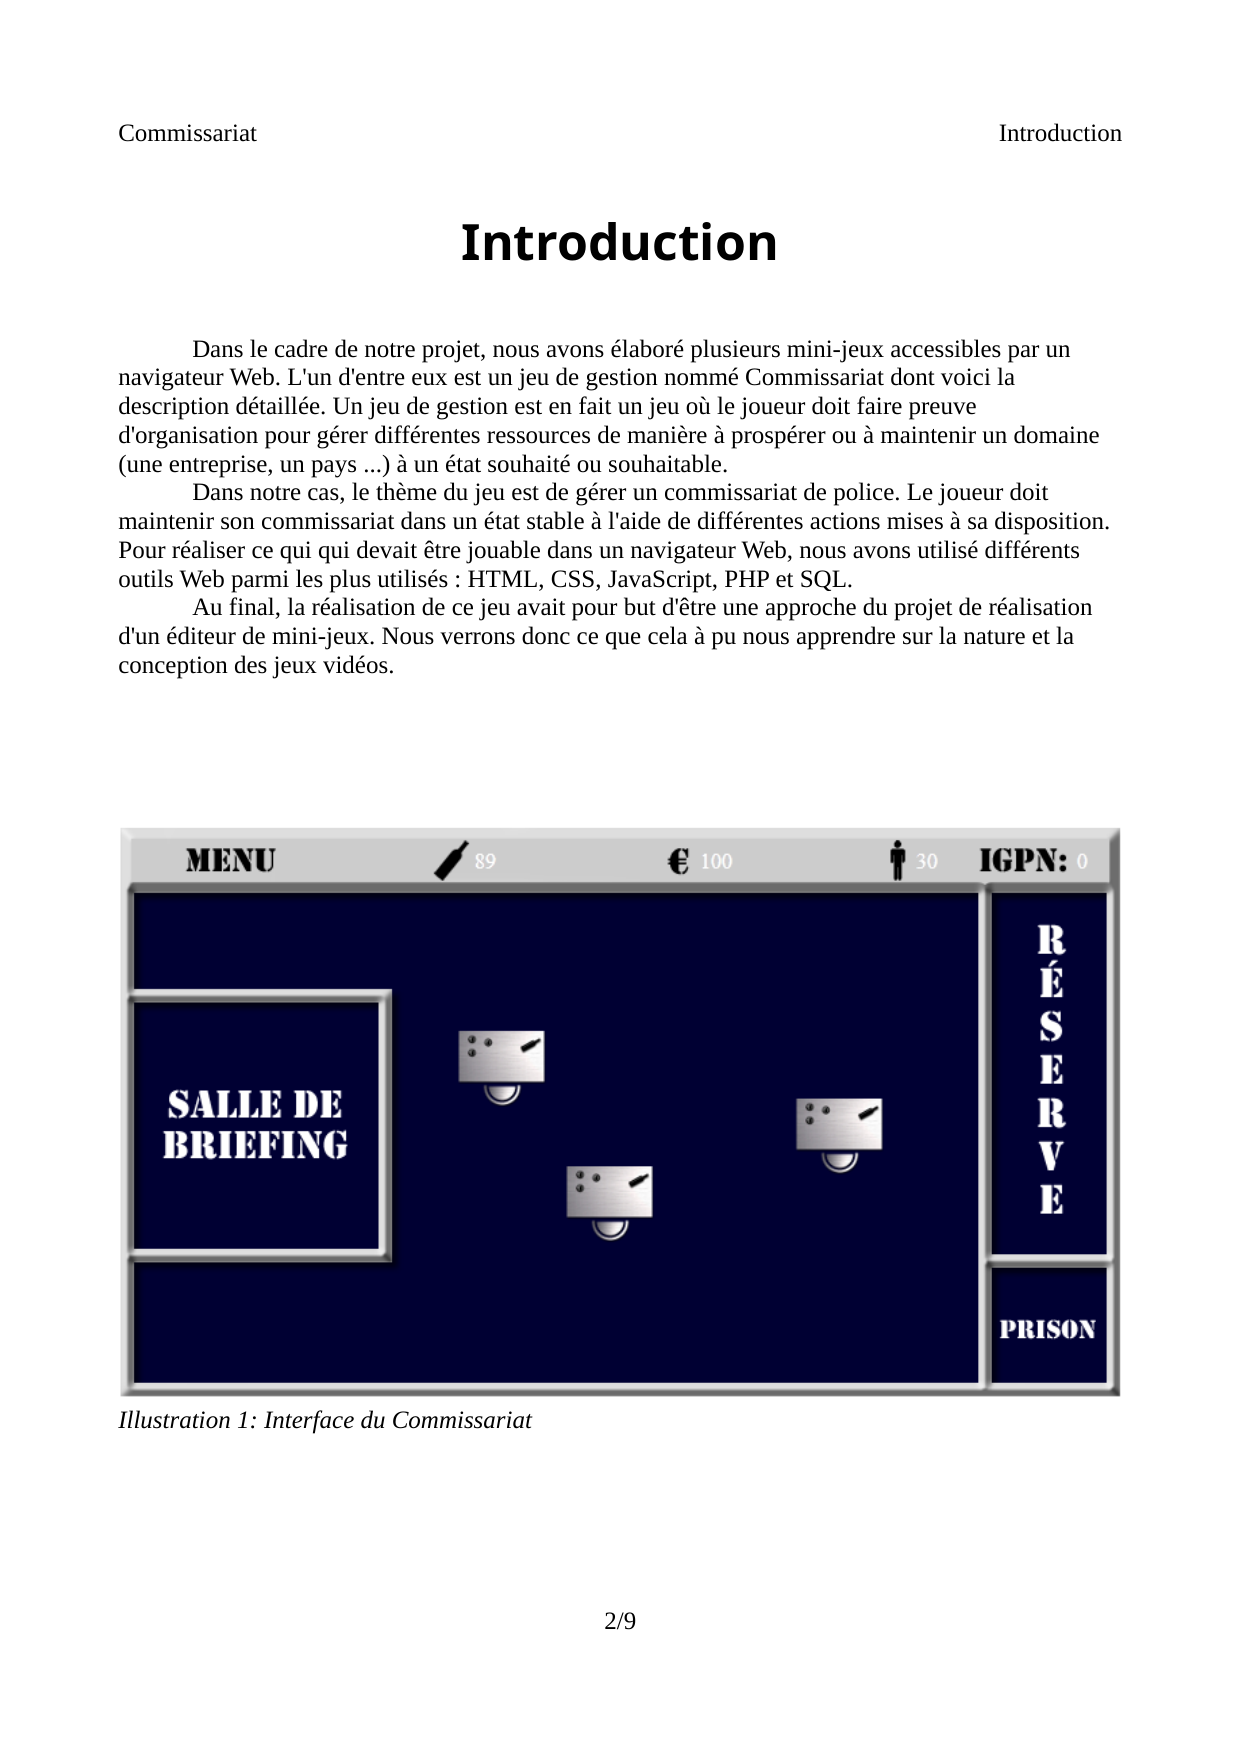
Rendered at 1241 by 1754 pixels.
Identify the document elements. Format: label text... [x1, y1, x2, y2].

text Illustration 1: Interface du Commissariat [118, 1406, 1122, 1434]
text Dans le cadre de notre projet, nous avons élaboré plusieurs mini-jeux accessibles par un navigateur Web. L'un d'entre eux est un jeu de gestion nommé Commissariat dont voici la description détaillée. Un jeu de gestion est en fait un jeu où le joueur doit faire preuve d'organisation pour gérer différentes ressources de manière à prospérer ou à maintenir un domaine (une entreprise, un pays ...) à un état souhaité ou souhaitable. [118, 334, 1122, 477]
text Au final, la réalisation de ce jeu avait pour but d'être une approche du projet de réalisation d'un éditeur de mini-jeux. Nous verrons donc ce que cela à pu nous apprendre sur la nature et la conception des jeux vidéos. [118, 592, 1122, 679]
picture [118, 821, 1123, 1406]
subtitle Introduction [118, 207, 1122, 275]
text Dans notre cas, le thème du jeu est de gérer un commissariat de police. Le joueur doit maintenir son commissariat dans un état stable à l'aide de différentes actions mises à sa disposition. Pour réaliser ce qui qui devait être jouable dans un navigateur Web, nous avons utilisé différents outils Web parmi les plus utilisés : HTML, CSS, JavaScript, PHP et SQL. [118, 477, 1122, 592]
